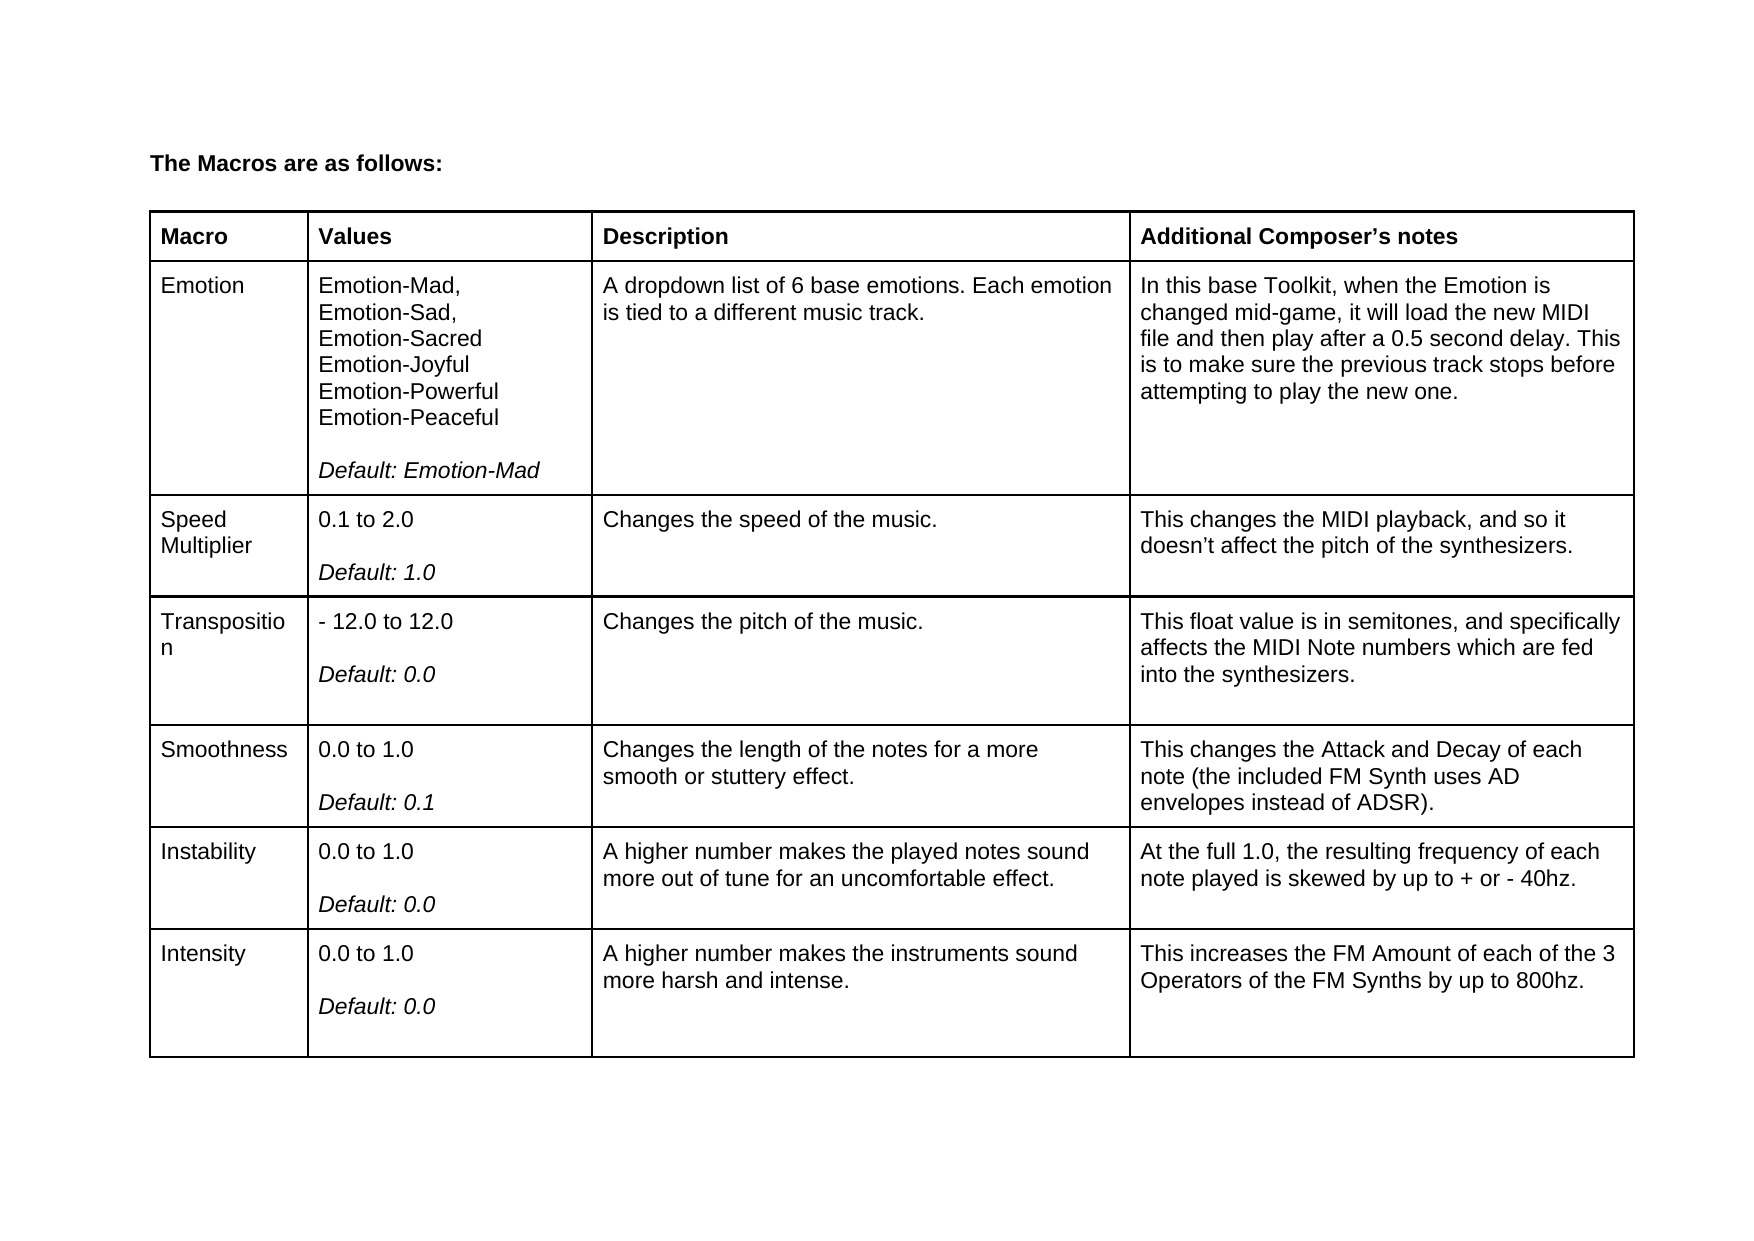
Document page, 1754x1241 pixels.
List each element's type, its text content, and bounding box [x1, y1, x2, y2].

table_header Additional Composer’s notes [1131, 213, 1633, 260]
table_cell - 12.0 to 12.0 Default: 0.0 [309, 598, 591, 724]
table_cell 0.1 to 2.0 Default: 1.0 [309, 496, 591, 595]
table_cell Transposition [151, 598, 307, 724]
table_header Description [593, 213, 1129, 260]
table_cell Changes the pitch of the music. [593, 598, 1129, 724]
table_cell 0.0 to 1.0 Default: 0.1 [309, 726, 591, 826]
table_cell Changes the speed of the music. [593, 496, 1129, 595]
table_cell This float value is in semitones, and specifically affects the MIDI Note numbers which are fed into the synthesizers. [1131, 598, 1633, 724]
table_cell In this base Toolkit, when the Emotion is changed mid-game, it will load the new MIDI file and then play after a 0.5 second delay. This is to make sure the previous track stops before attempting to play the new one. [1131, 262, 1633, 493]
table_cell Changes the length of the notes for a more smooth or stuttery effect. [593, 726, 1129, 826]
table_header Values [309, 213, 591, 260]
table_cell Speed Multiplier [151, 496, 307, 595]
table_cell This changes the MIDI playback, and so it doesn’t affect the pitch of the synthesizers. [1131, 496, 1633, 595]
table_cell 0.0 to 1.0 Default: 0.0 [309, 828, 591, 928]
table_cell 0.0 to 1.0 Default: 0.0 [309, 930, 591, 1056]
table_cell Smoothness [151, 726, 307, 826]
table_cell Instability [151, 828, 307, 928]
table_cell A higher number makes the instruments sound more harsh and intense. [593, 930, 1129, 1056]
text The Macros are as follows: [150, 150, 1604, 176]
table_cell At the full 1.0, the resulting frequency of each note played is skewed by up to + or - 40hz. [1131, 828, 1633, 928]
table_cell Emotion [151, 262, 307, 493]
table_cell A higher number makes the played notes sound more out of tune for an uncomfortable effect. [593, 828, 1129, 928]
table_cell A dropdown list of 6 base emotions. Each emotion is tied to a different music track. [593, 262, 1129, 493]
table_header Macro [151, 213, 307, 260]
table_cell Emotion-Mad, Emotion-Sad, Emotion-Sacred Emotion-Joyful Emotion-Powerful Emotion-Peaceful Default: Emotion-Mad [309, 262, 591, 493]
table_cell This increases the FM Amount of each of the 3 Operators of the FM Synths by up to 800hz. [1131, 930, 1633, 1056]
table_cell This changes the Attack and Decay of each note (the included FM Synth uses AD envelopes instead of ADSR). [1131, 726, 1633, 826]
table_cell Intensity [151, 930, 307, 1056]
